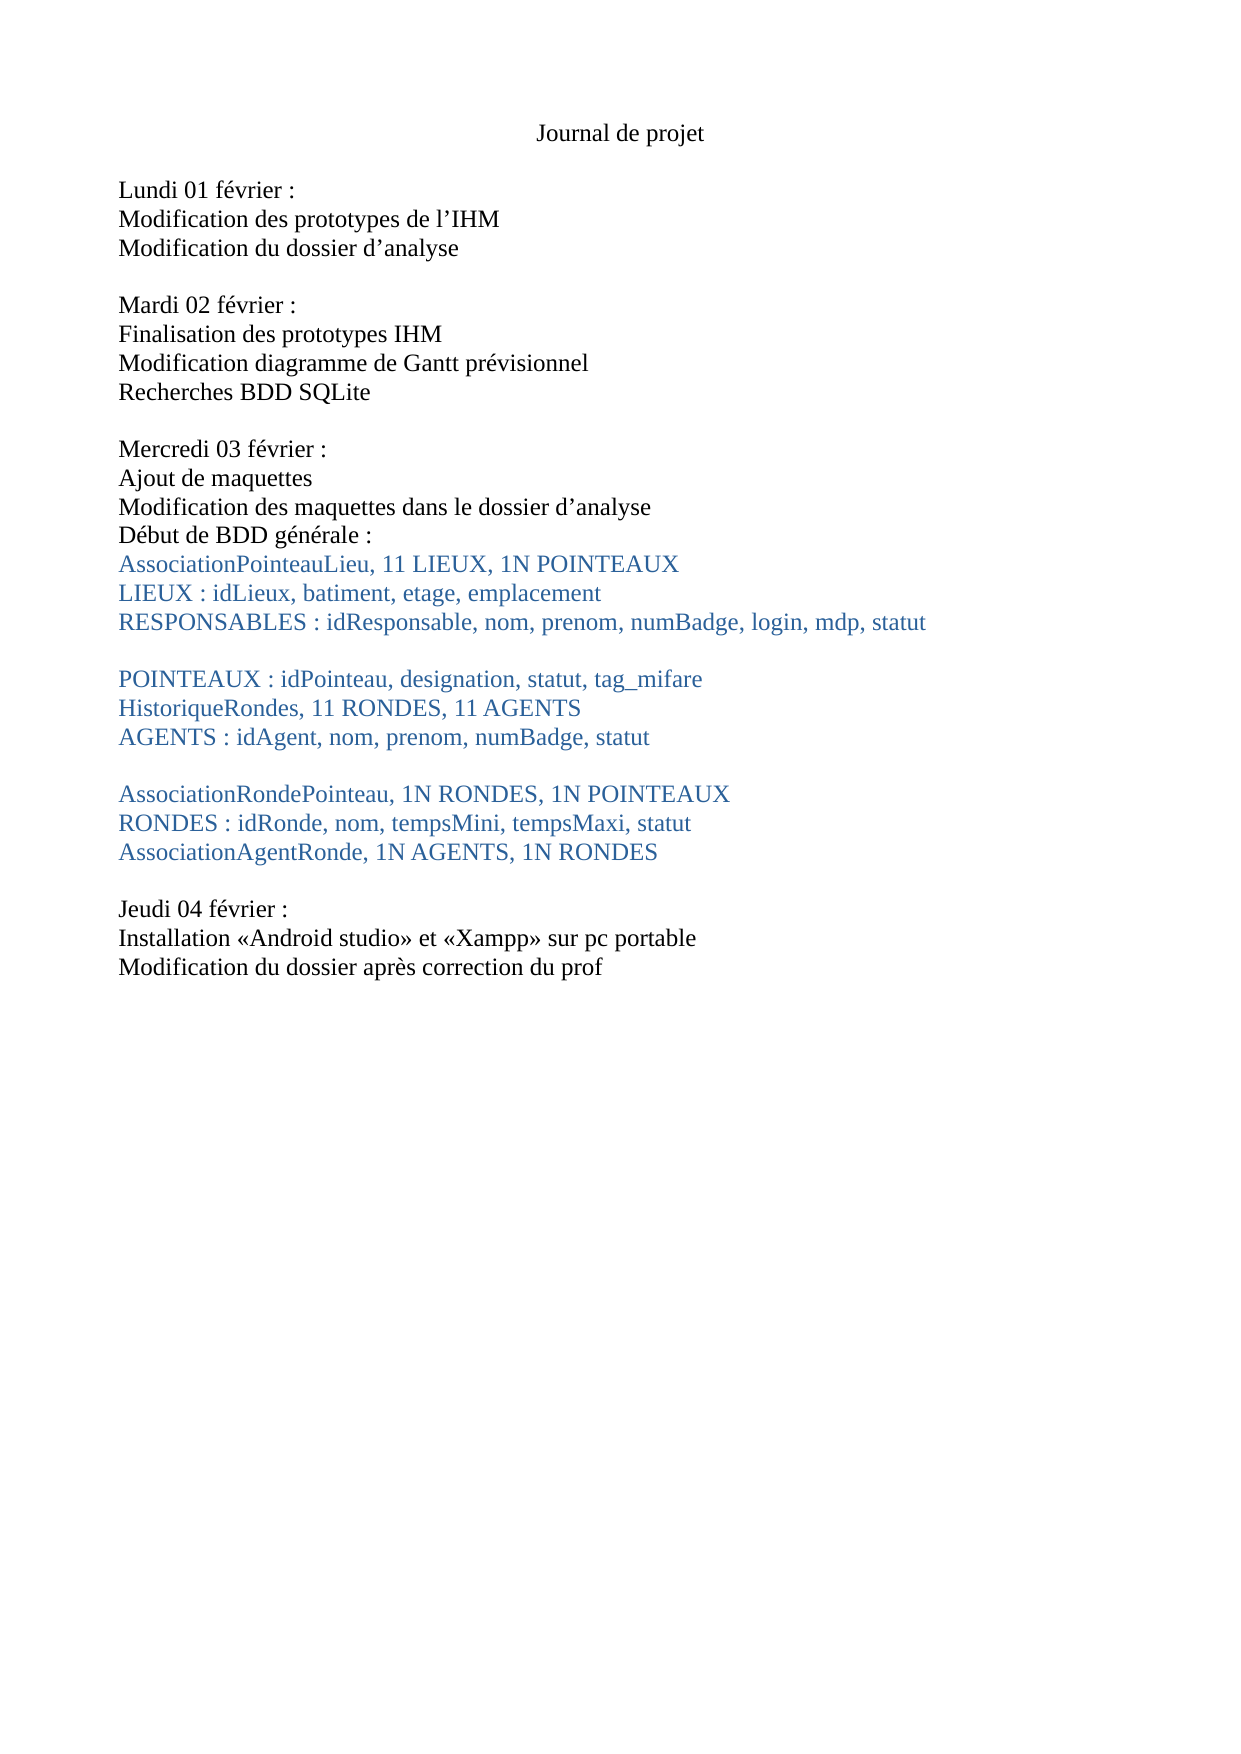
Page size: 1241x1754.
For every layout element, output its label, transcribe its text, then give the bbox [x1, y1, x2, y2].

text Installation «Android studio» et «Xampp» sur pc portable [118, 923, 1122, 952]
text Modification diagramme de Gantt prévisionnel [118, 348, 1122, 377]
text AssociationAgentRonde, 1N AGENTS, 1N RONDES [118, 837, 1122, 866]
text RESPONSABLES : idResponsable, nom, prenom, numBadge, login, mdp, statut [118, 607, 1122, 636]
text Début de BDD générale : [118, 521, 1122, 549]
text Modification du dossier d’analyse [118, 233, 1122, 262]
text AGENTS : idAgent, nom, prenom, numBadge, statut [118, 722, 1122, 751]
text Jeudi 04 février : [118, 894, 1122, 923]
text Lundi 01 février : [118, 176, 1122, 204]
text LIEUX : idLieux, batiment, etage, emplacement [118, 578, 1122, 607]
text Recherches BDD SQLite [118, 377, 1122, 406]
text Modification des prototypes de l’IHM [118, 204, 1122, 233]
text Mardi 02 février : [118, 291, 1122, 319]
text AssociationPointeauLieu, 11 LIEUX, 1N POINTEAUX [118, 549, 1122, 578]
text POINTEAUX : idPointeau, designation, statut, tag_mifare [118, 664, 1122, 693]
text AssociationRondePointeau, 1N RONDES, 1N POINTEAUX [118, 779, 1122, 808]
text Modification des maquettes dans le dossier d’analyse [118, 492, 1122, 521]
text Mercredi 03 février : [118, 434, 1122, 463]
text Ajout de maquettes [118, 463, 1122, 492]
text Modification du dossier après correction du prof [118, 952, 1122, 981]
text HistoriqueRondes, 11 RONDES, 11 AGENTS [118, 693, 1122, 722]
text Journal de projet [118, 118, 1122, 147]
text RONDES : idRonde, nom, tempsMini, tempsMaxi, statut [118, 808, 1122, 837]
text Finalisation des prototypes IHM [118, 319, 1122, 348]
